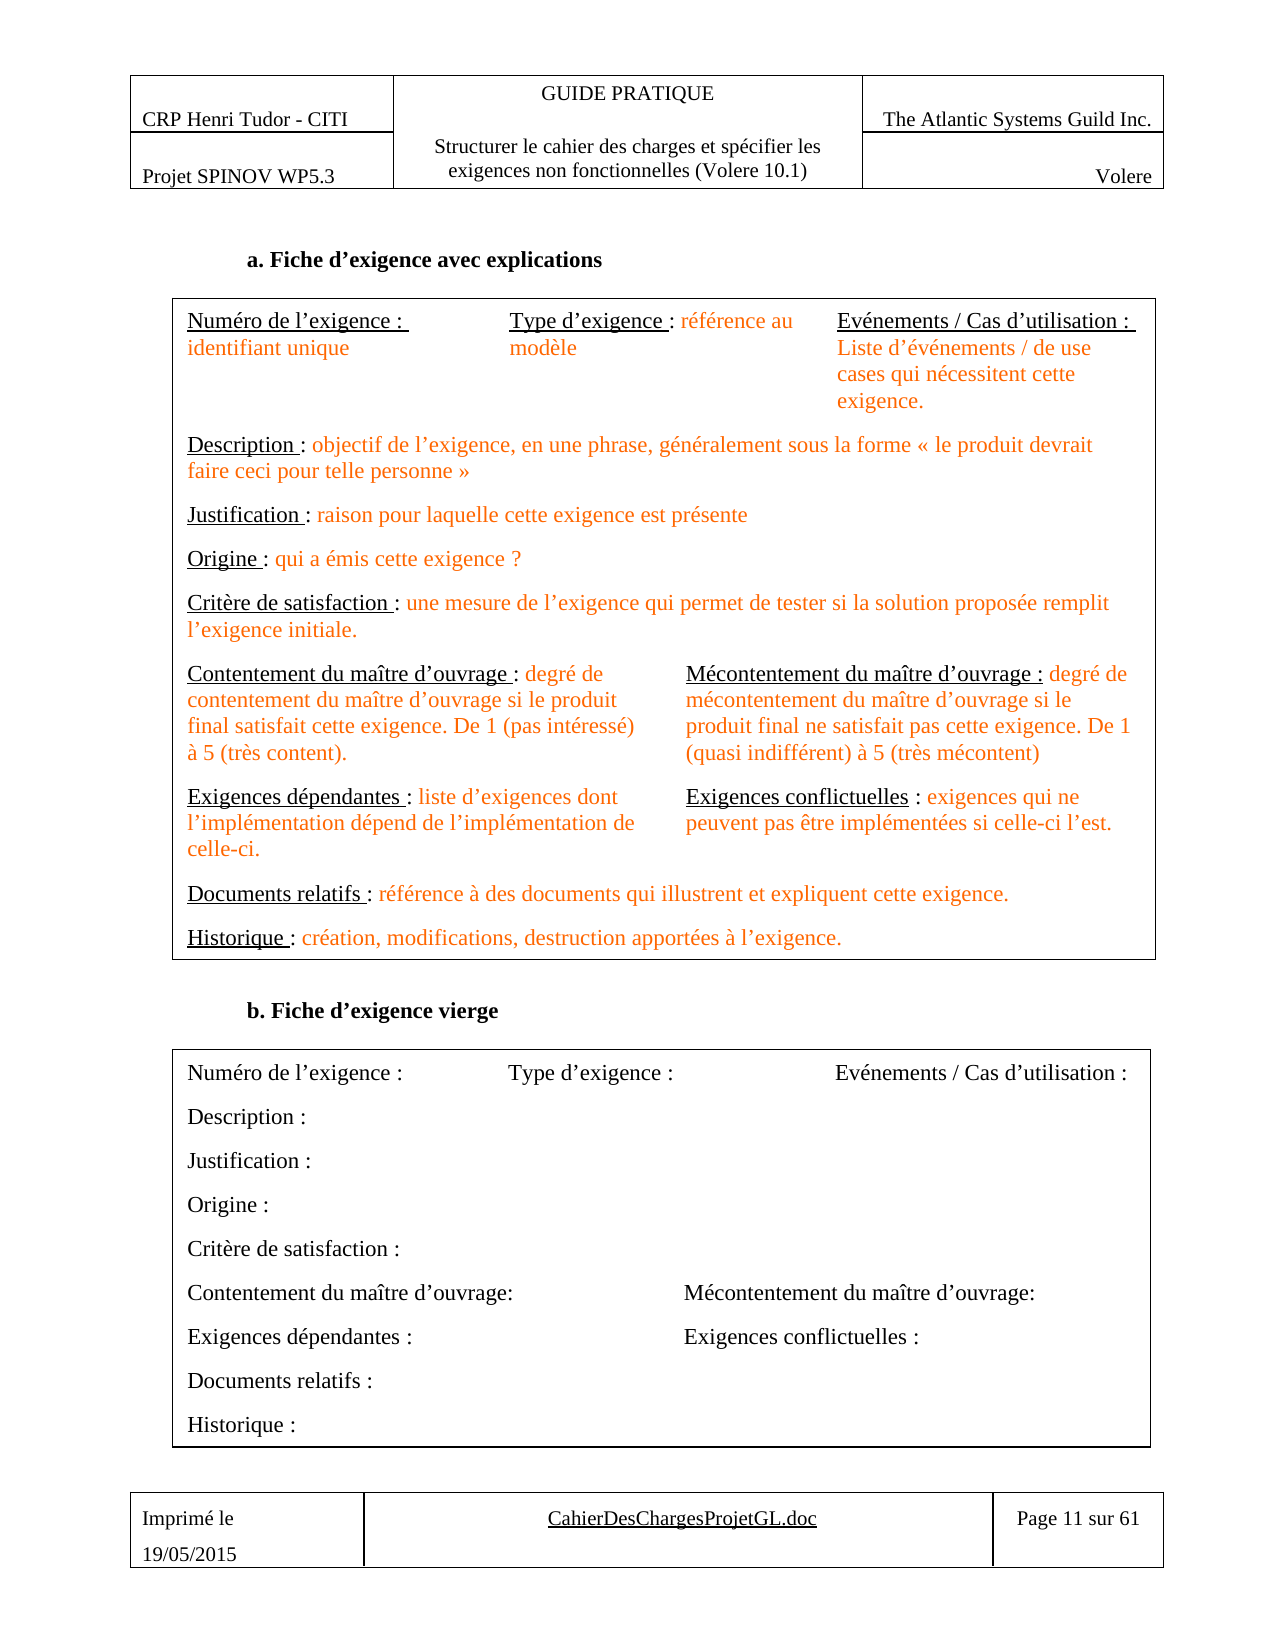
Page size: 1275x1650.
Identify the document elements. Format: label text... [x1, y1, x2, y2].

subtitle b. Fiche d’exigence vierge [247, 997, 1137, 1024]
table_cell Contentement du maître d’ouvrage: [173, 1270, 660, 1314]
table_header Evénements / Cas d’utilisation : Liste d’événements / de use cases qui nécessitent cette exigence. [826, 299, 1155, 422]
table_cell Documents relatifs : référence à des documents qui illustrent et expliquent cette exigence. [173, 871, 1155, 915]
table_cell Historique : création, modifications, destruction apportées à l’exigence. [173, 915, 1155, 959]
table_cell Mécontentement du maître d’ouvrage: [660, 1270, 1150, 1314]
table_cell Origine : qui a émis cette exigence ? [173, 536, 1155, 580]
table_cell Critère de satisfaction : une mesure de l’exigence qui permet de tester si la solution proposée remplit l’exigence initiale. [173, 580, 1155, 651]
table_cell Documents relatifs : [173, 1358, 1150, 1402]
table_header Type d’exigence : [497, 1050, 823, 1094]
table_cell Critère de satisfaction : [173, 1226, 1150, 1270]
table_cell Description : objectif de l’exigence, en une phrase, généralement sous la forme « le produit devrait faire ceci pour telle personne » [173, 422, 1155, 492]
table_cell Exigences dépendantes : liste d’exigences dont l’implémentation dépend de l’implémentation de celle-ci. [173, 774, 662, 871]
table_header Type d’exigence : référence au modèle [498, 299, 826, 422]
table_cell Exigences conflictuelles : [660, 1314, 1150, 1358]
table_cell Historique : [173, 1402, 1150, 1446]
table_header Numéro de l’exigence : identifiant unique [173, 299, 498, 422]
table_cell Justification : [173, 1138, 1150, 1182]
subtitle a. Fiche d’exigence avec explications [247, 246, 1137, 273]
table_header Evénements / Cas d’utilisation : [824, 1050, 1150, 1094]
table_cell Mécontentement du maître d’ouvrage : degré de mécontentement du maître d’ouvrage si le produit final ne satisfait pas cette exigence. De 1 (quasi indifférent) à 5 (très mécontent) [662, 651, 1155, 774]
table_cell Origine : [173, 1182, 1150, 1226]
table_cell Exigences conflictuelles : exigences qui ne peuvent pas être implémentées si celle-ci l’est. [662, 774, 1155, 871]
table_cell Description : [173, 1094, 1150, 1138]
table_cell Contentement du maître d’ouvrage : degré de contentement du maître d’ouvrage si le produit final satisfait cette exigence. De 1 (pas intéressé) à 5 (très content). [173, 651, 662, 774]
table_cell Exigences dépendantes : [173, 1314, 660, 1358]
table_header Numéro de l’exigence : [173, 1050, 497, 1094]
table_cell Justification : raison pour laquelle cette exigence est présente [173, 492, 1155, 536]
